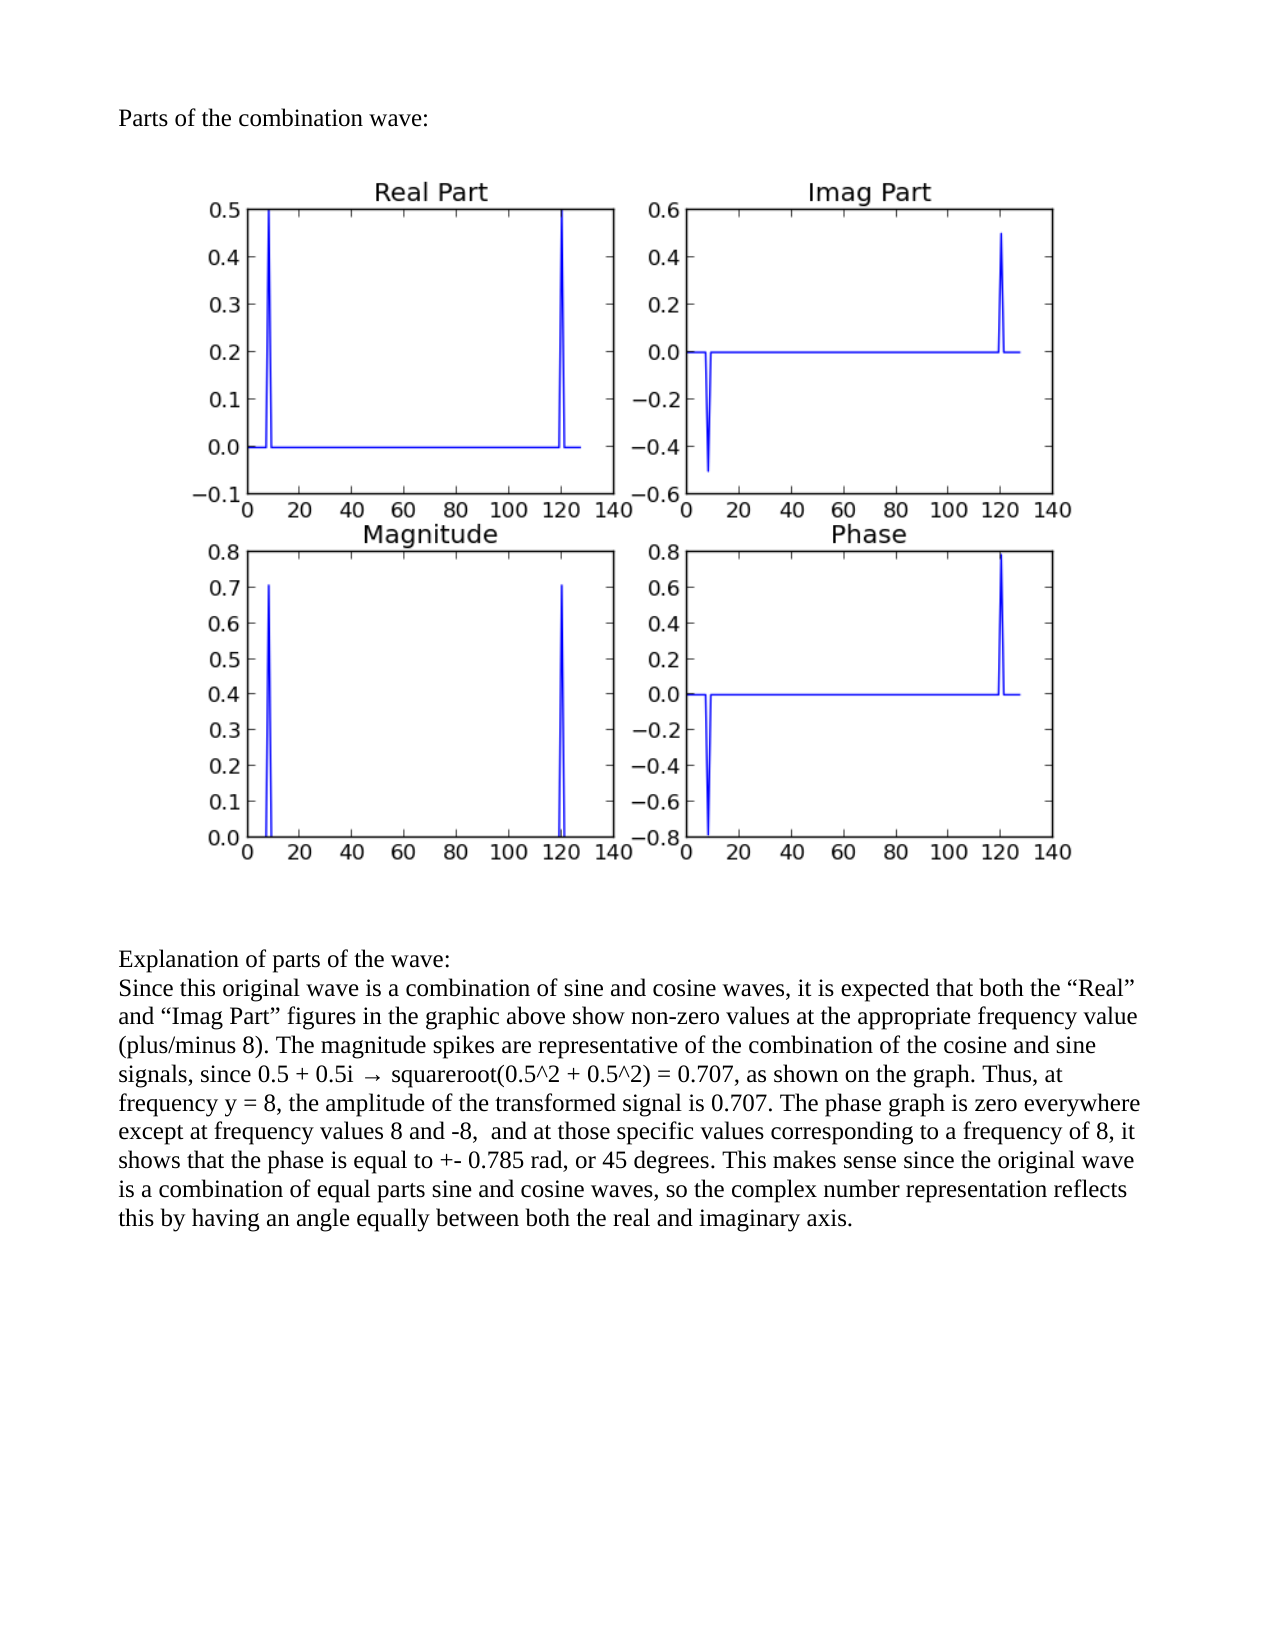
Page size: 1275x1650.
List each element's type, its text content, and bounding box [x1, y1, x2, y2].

text Parts of the combination wave: [118, 103, 1157, 132]
text Since this original wave is a combination of sine and cosine waves, it is expected that both the “Real” and “Imag Part” figures in the graphic above show non-zero values at the appropriate frequency value (plus/minus 8). The magnitude spikes are representative of the combination of the cosine and sine signals, since 0.5 + 0.5i → squareroot(0.5^2 + 0.5^2) = 0.707, as shown on the graph. Thus, at frequency y = 8, the amplitude of the transformed signal is 0.707. The phase graph is zero everywhere except at frequency values 8 and -8, and at those specific values corresponding to a frequency of 8, it shows that the phase is equal to +- 0.785 rad, or 45 degrees. This makes sense since the original wave is a combination of equal parts sine and cosine waves, so the complex number representation reflects this by having an angle equally between both the real and imaginary axis. [118, 973, 1157, 1231]
picture [118, 132, 1157, 916]
text Explanation of parts of the wave: [118, 944, 1157, 973]
